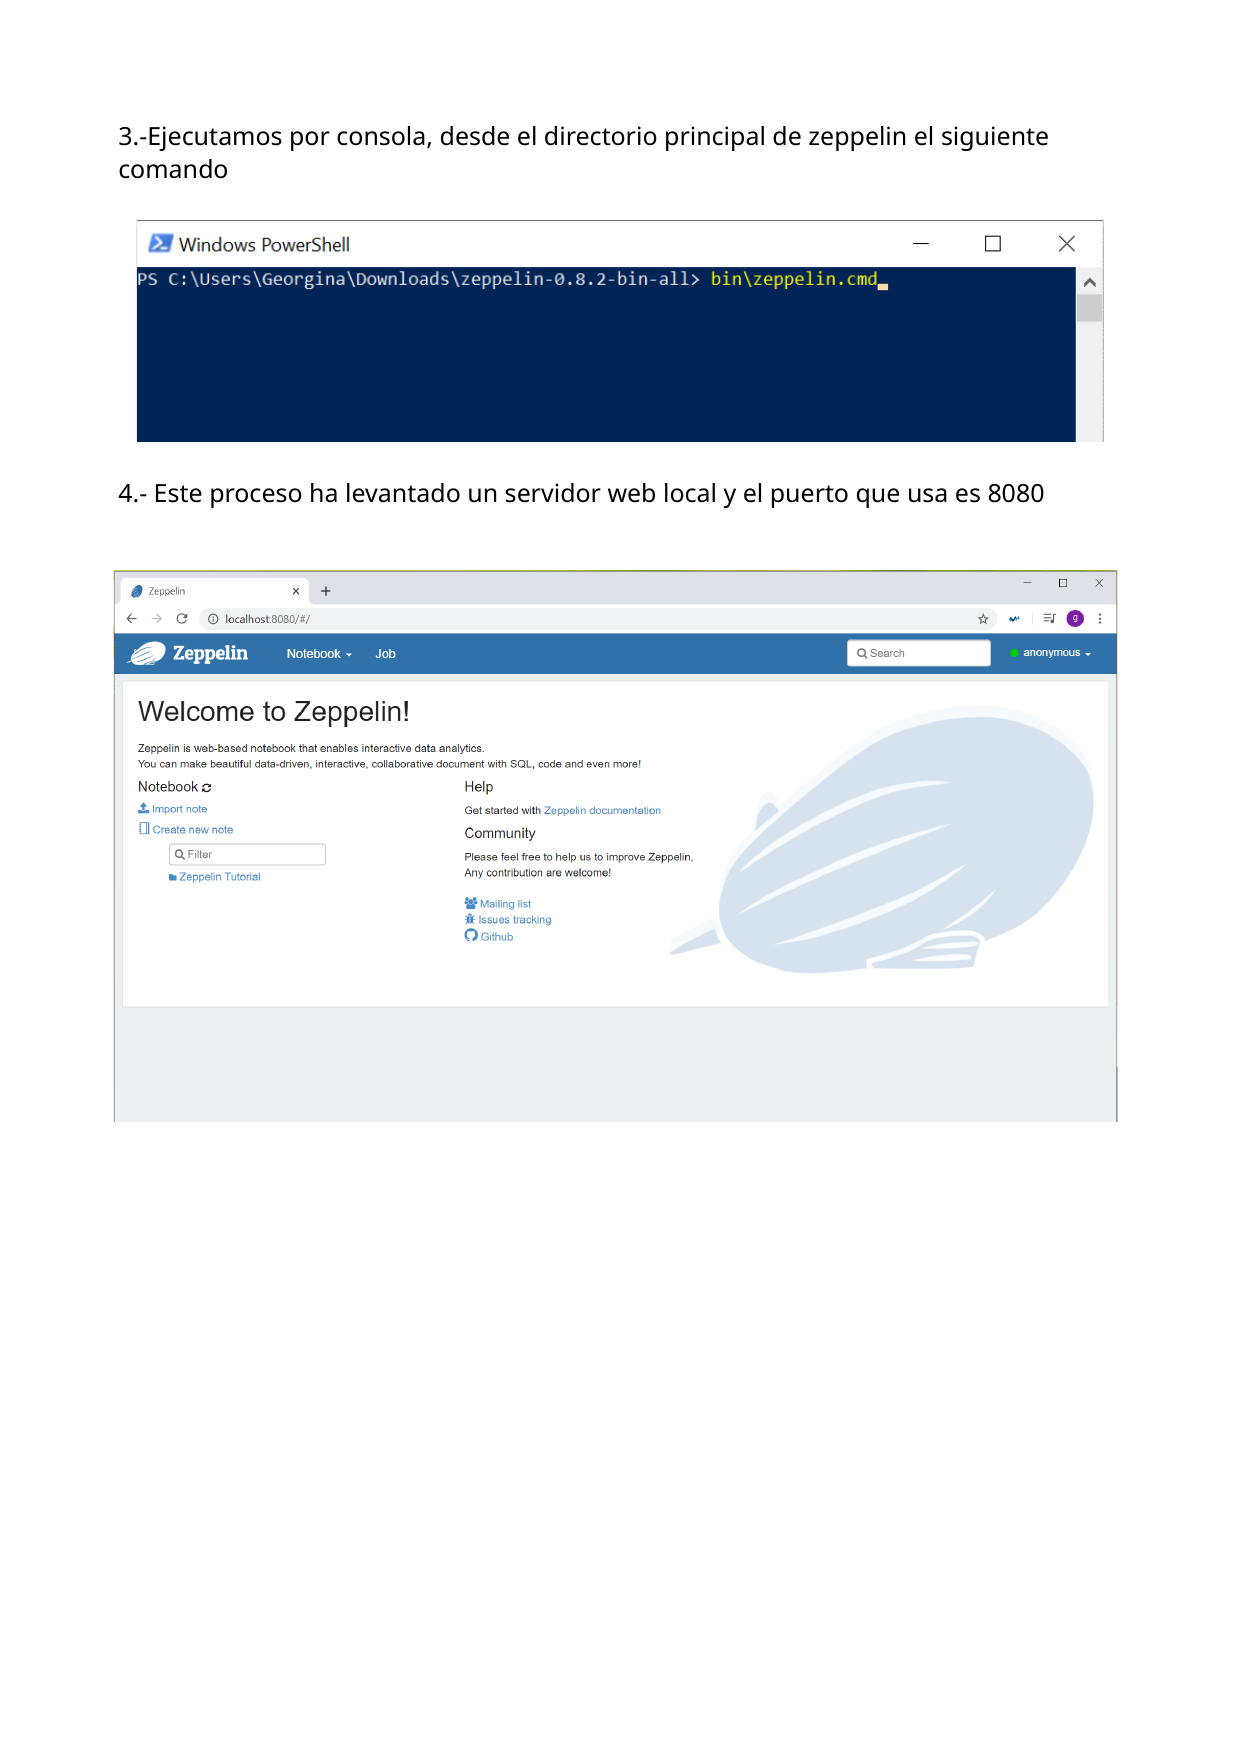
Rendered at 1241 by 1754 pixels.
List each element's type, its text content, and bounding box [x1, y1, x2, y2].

text 3.-Ejecutamos por consola, desde el directorio principal de zeppelin el siguiente comando [118, 118, 1122, 186]
picture [136, 220, 1104, 442]
picture [113, 570, 1118, 1122]
text 4.- Este proceso ha levantado un servidor web local y el puerto que usa es 8080 [118, 475, 1122, 509]
